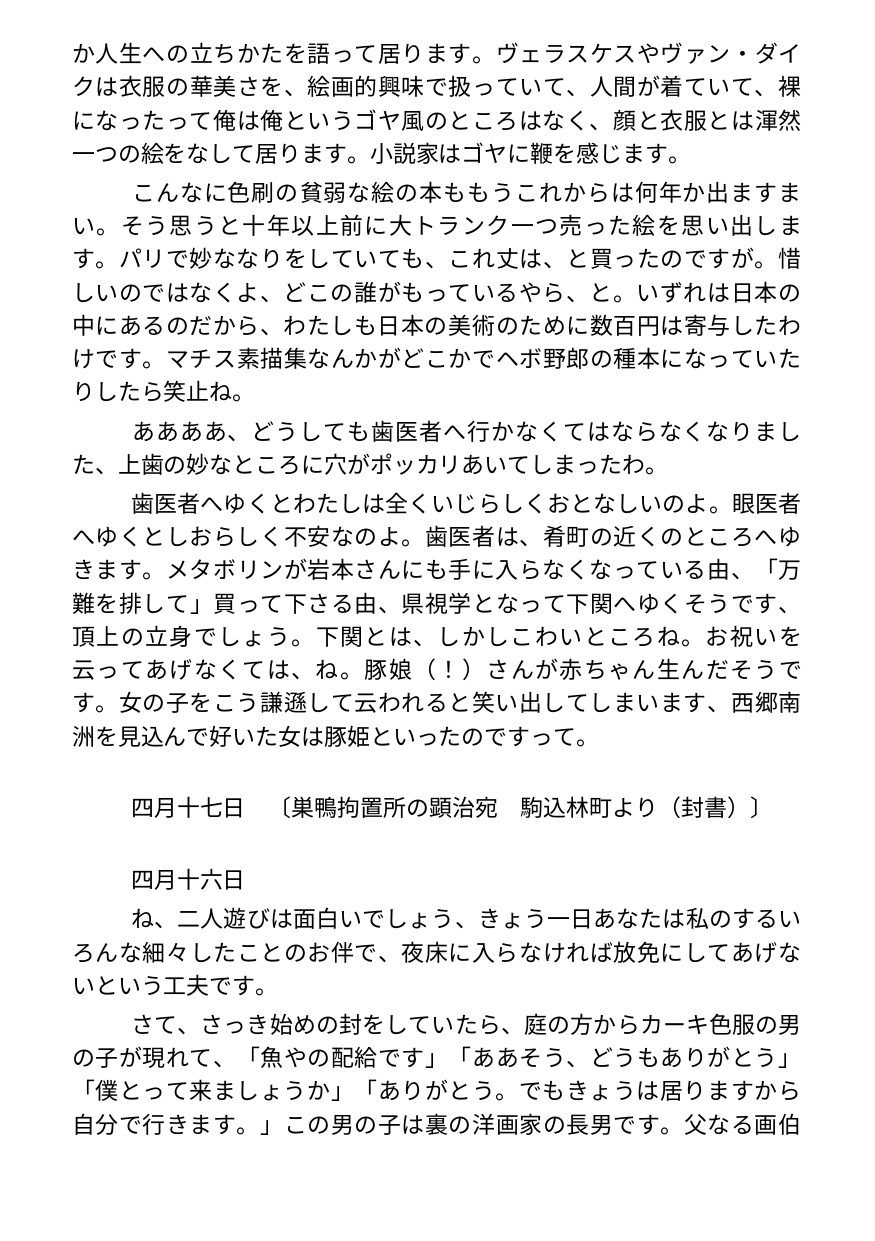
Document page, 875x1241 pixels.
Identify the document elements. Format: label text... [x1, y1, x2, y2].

text ああああ、どうしても歯医者へ行かなくてはならなくなりました、上歯の妙なところに穴がポッカリあいてしまったわ。 [72, 413, 802, 480]
text 四月十七日 〔巣鴨拘置所の顕治宛 駒込林町より（封書）〕 [72, 790, 802, 823]
text か人生への立ちかたを語って居ります。ヴェラスケスやヴァン・ダイクは衣服の華美さを、絵画的興味で扱っていて、人間が着ていて、裸になったって俺は俺というゴヤ風のところはなく、顔と衣服とは渾然一つの絵をなして居ります。小説家はゴヤに鞭を感じます。 [72, 36, 802, 169]
text さて、さっき始めの封をしていたら、庭の方からカーキ色服の男の子が現れて、「魚やの配給です」「ああそう、どうもありがとう」「僕とって来ましょうか」「ありがとう。でもきょうは居りますから自分で行きます。」この男の子は裏の洋画家の長男です。父なる画伯 [72, 1007, 802, 1140]
text 四月十六日 [72, 862, 802, 895]
text こんなに色刷の貧弱な絵の本ももうこれからは何年か出ますまい。そう思うと十年以上前に大トランク一つ売った絵を思い出します。パリで妙ななりをしていても、これ丈は、と買ったのですが。惜しいのではなくよ、どこの誰がもっているやら、と。いずれは日本の中にあるのだから、わたしも日本の美術のために数百円は寄与したわけです。マチス素描集なんかがどこかでヘボ野郎の種本になっていたりしたら笑止ね。 [72, 175, 802, 407]
text 歯医者へゆくとわたしは全くいじらしくおとなしいのよ。眼医者へゆくとしおらしく不安なのよ。歯医者は、肴町の近くのところへゆきます。メタボリンが岩本さんにも手に入らなくなっている由、「万難を排して」買って下さる由、県視学となって下関へゆくそうです、頂上の立身でしょう。下関とは、しかしこわいところね。お祝いを云ってあげなくては、ね。豚娘（！）さんが赤ちゃん生んだそうです。女の子をこう謙遜して云われると笑い出してしまいます、西郷南洲を見込んで好いた女は豚姫といったのですって。 [72, 486, 802, 752]
text ね、二人遊びは面白いでしょう、きょう一日あなたは私のするいろんな細々したことのお伴で、夜床に入らなければ放免にしてあげないという工夫です。 [72, 901, 802, 1001]
